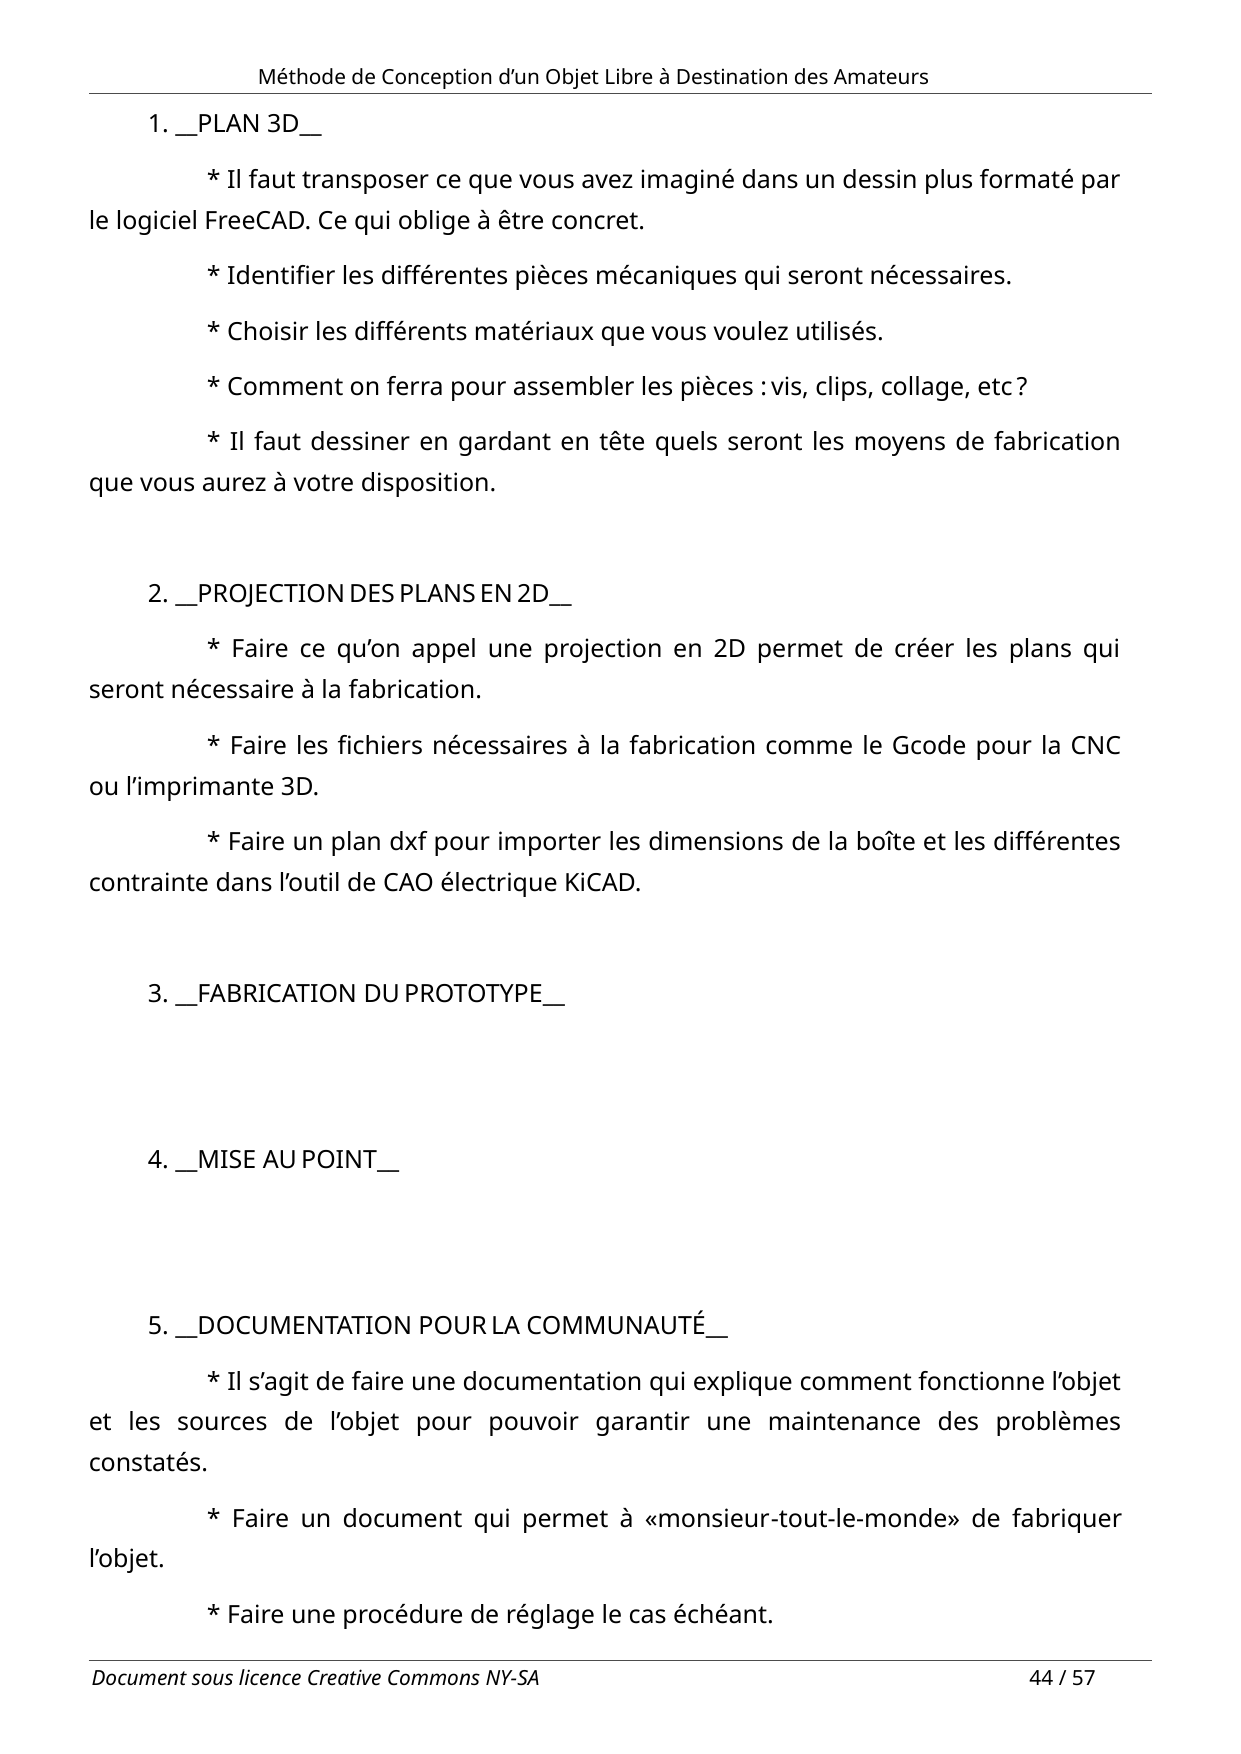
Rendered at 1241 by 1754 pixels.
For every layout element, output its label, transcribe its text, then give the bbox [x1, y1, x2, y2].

text 3. __FABRICATION DU PROTOTYPE__ [88, 975, 1122, 1009]
text * Faire les fichiers nécessaires à la fabrication comme le Gcode pour la CNC ou l’imprimante 3D. [88, 727, 1122, 802]
text * Choisir les différents matériaux que vous voulez utilisés. [88, 313, 1122, 347]
text * Faire un plan dxf pour importer les dimensions de la boîte et les différentes contrainte dans l’outil de CAO électrique KiCAD. [88, 824, 1122, 898]
text * Identifier les différentes pièces mécaniques qui seront nécessaires. [88, 258, 1122, 292]
text * Il faut dessiner en gardant en tête quels seront les moyens de fabrication que vous aurez à votre disposition. [88, 424, 1122, 499]
text * Faire un document qui permet à «monsieur‑tout‑le‑monde» de fabriquer l’objet. [88, 1500, 1122, 1575]
text * Faire ce qu’on appel une projection en 2D permet de créer les plans qui seront nécessaire à la fabrication. [88, 631, 1122, 706]
text 2. __PROJECTION DES PLANS EN 2D__ [88, 576, 1122, 610]
text 4. __MISE AU POINT__ [88, 1142, 1122, 1176]
text * Comment on ferra pour assembler les pièces : vis, clips, collage, etc ? [88, 369, 1122, 403]
text * Il s’agit de faire une documentation qui explique comment fonctionne l’objet et les sources de l’objet pour pouvoir garantir une maintenance des problèmes constatés. [88, 1363, 1122, 1479]
text * Il faut transposer ce que vous avez imaginé dans un dessin plus formaté par le logiciel FreeCAD. Ce qui oblige à être concret. [88, 162, 1122, 236]
text * Faire une procédure de réglage le cas échéant. [88, 1597, 1122, 1631]
text 1. __PLAN 3D__ [88, 106, 1122, 140]
text 5. __DOCUMENTATION POUR LA COMMUNAUTÉ__ [88, 1308, 1122, 1342]
